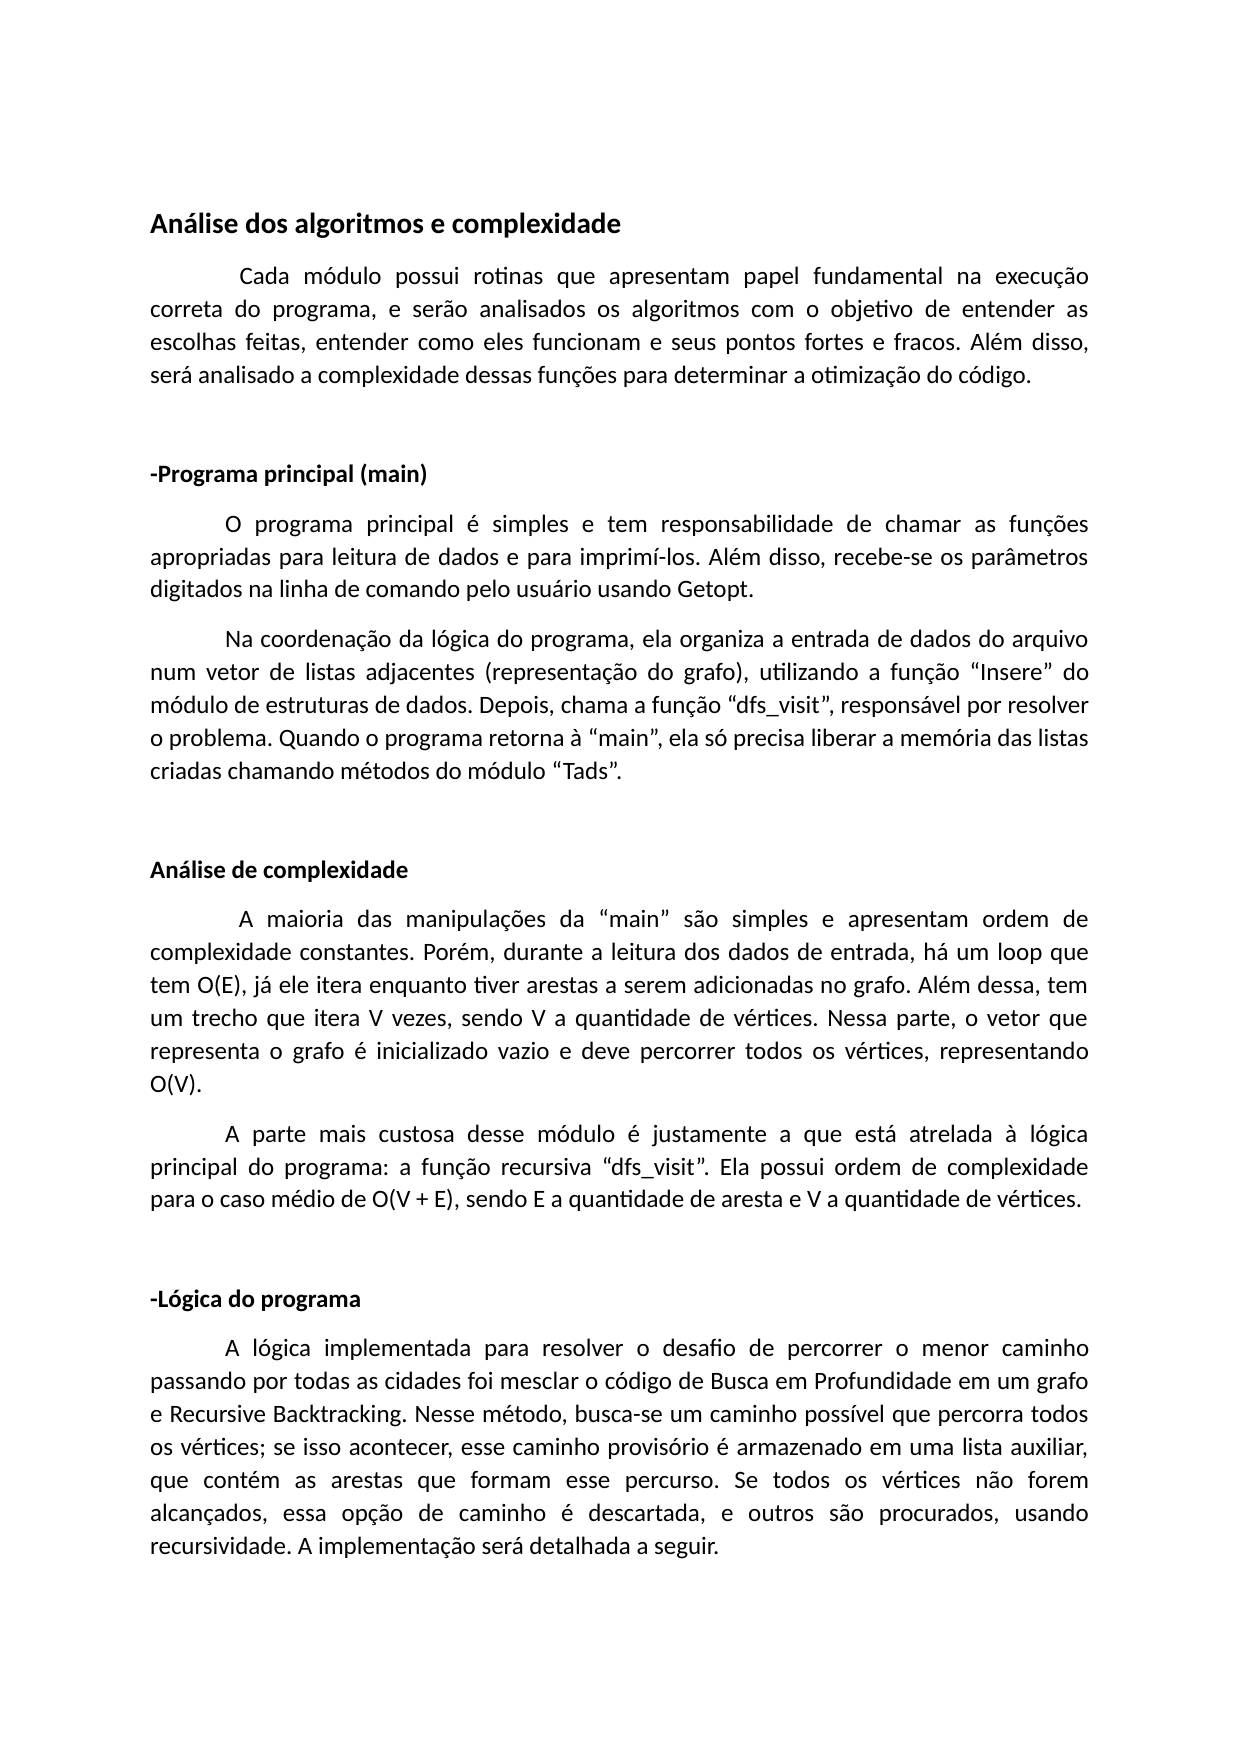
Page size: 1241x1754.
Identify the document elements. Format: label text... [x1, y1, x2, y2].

text -Programa principal (main) [150, 458, 1090, 489]
text A parte mais custosa desse módulo é justamente a que está atrelada à lógica principal do programa: a função recursiva “dfs_visit”. Ela possui ordem de complexidade para o caso médio de O(V + E), sendo E a quantidade de aresta e V a quantidade de vértices. [150, 1118, 1090, 1214]
text Cada módulo possui rotinas que apresentam papel fundamental na execução correta do programa, e serão analisados os algoritmos com o objetivo de entender as escolhas feitas, entender como eles funcionam e seus pontos fortes e fracos. Além disso, será analisado a complexidade dessas funções para determinar a otimização do código. [150, 260, 1090, 389]
text O programa principal é simples e tem responsabilidade de chamar as funções apropriadas para leitura de dados e para imprimí-los. Além disso, recebe-se os parâmetros digitados na linha de comando pelo usuário usando Getopt. [150, 508, 1090, 604]
text A maioria das manipulações da “main” são simples e apresentam ordem de complexidade constantes. Porém, durante a leitura dos dados de entrada, há um loop que tem O(E), já ele itera enquanto tiver arestas a serem adicionadas no grafo. Além dessa, tem um trecho que itera V vezes, sendo V a quantidade de vértices. Nessa parte, o vetor que representa o grafo é inicializado vazio e deve percorrer todos os vértices, representando O(V). [150, 903, 1090, 1099]
text Análise dos algoritmos e complexidade [150, 205, 1090, 241]
text Análise de complexidade [150, 854, 1090, 884]
text Na coordenação da lógica do programa, ela organiza a entrada de dados do arquivo num vetor de listas adjacentes (representação do grafo), utilizando a função “Insere” do módulo de estruturas de dados. Depois, chama a função “dfs_visit”, responsável por resolver o problema. Quando o programa retorna à “main”, ela só precisa liberar a memória das listas criadas chamando métodos do módulo “Tads”. [150, 623, 1090, 785]
text A lógica implementada para resolver o desafio de percorrer o menor caminho passando por todas as cidades foi mesclar o código de Busca em Profundidade em um grafo e Recursive Backtracking. Nesse método, busca-se um caminho possível que percorra todos os vértices; se isso acontecer, esse caminho provisório é armazenado em uma lista auxiliar, que contém as arestas que formam esse percurso. Se todos os vértices não forem alcançados, essa opção de caminho é descartada, e outros são procurados, usando recursividade. A implementação será detalhada a seguir. [150, 1332, 1090, 1560]
text -Lógica do programa [150, 1283, 1090, 1313]
